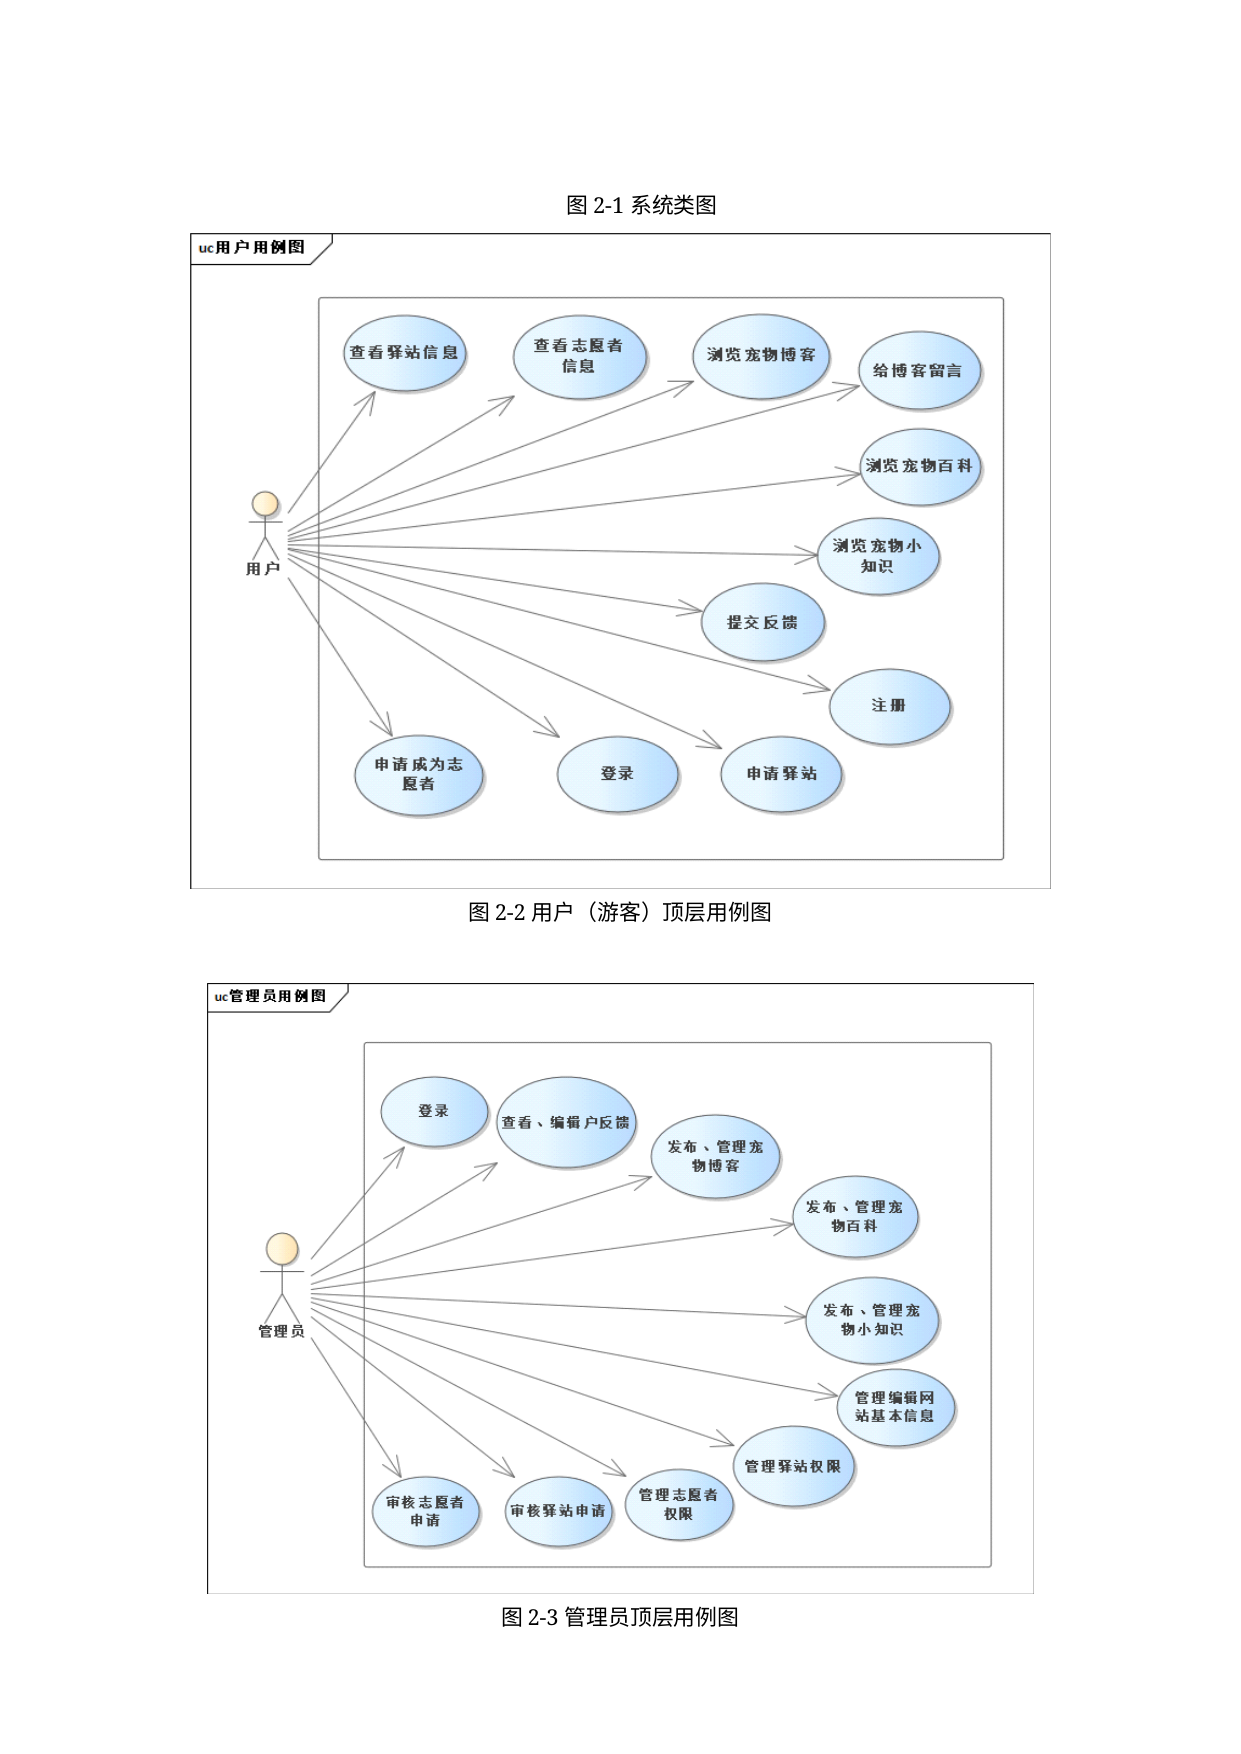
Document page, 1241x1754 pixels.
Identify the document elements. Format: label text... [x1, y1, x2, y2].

text 图2-1 系统类图 [118, 188, 1122, 219]
text 图2-2 用户（游客）顶层用例图 [118, 239, 1122, 927]
text 图2-3 管理员顶层用例图 [118, 989, 1122, 1632]
